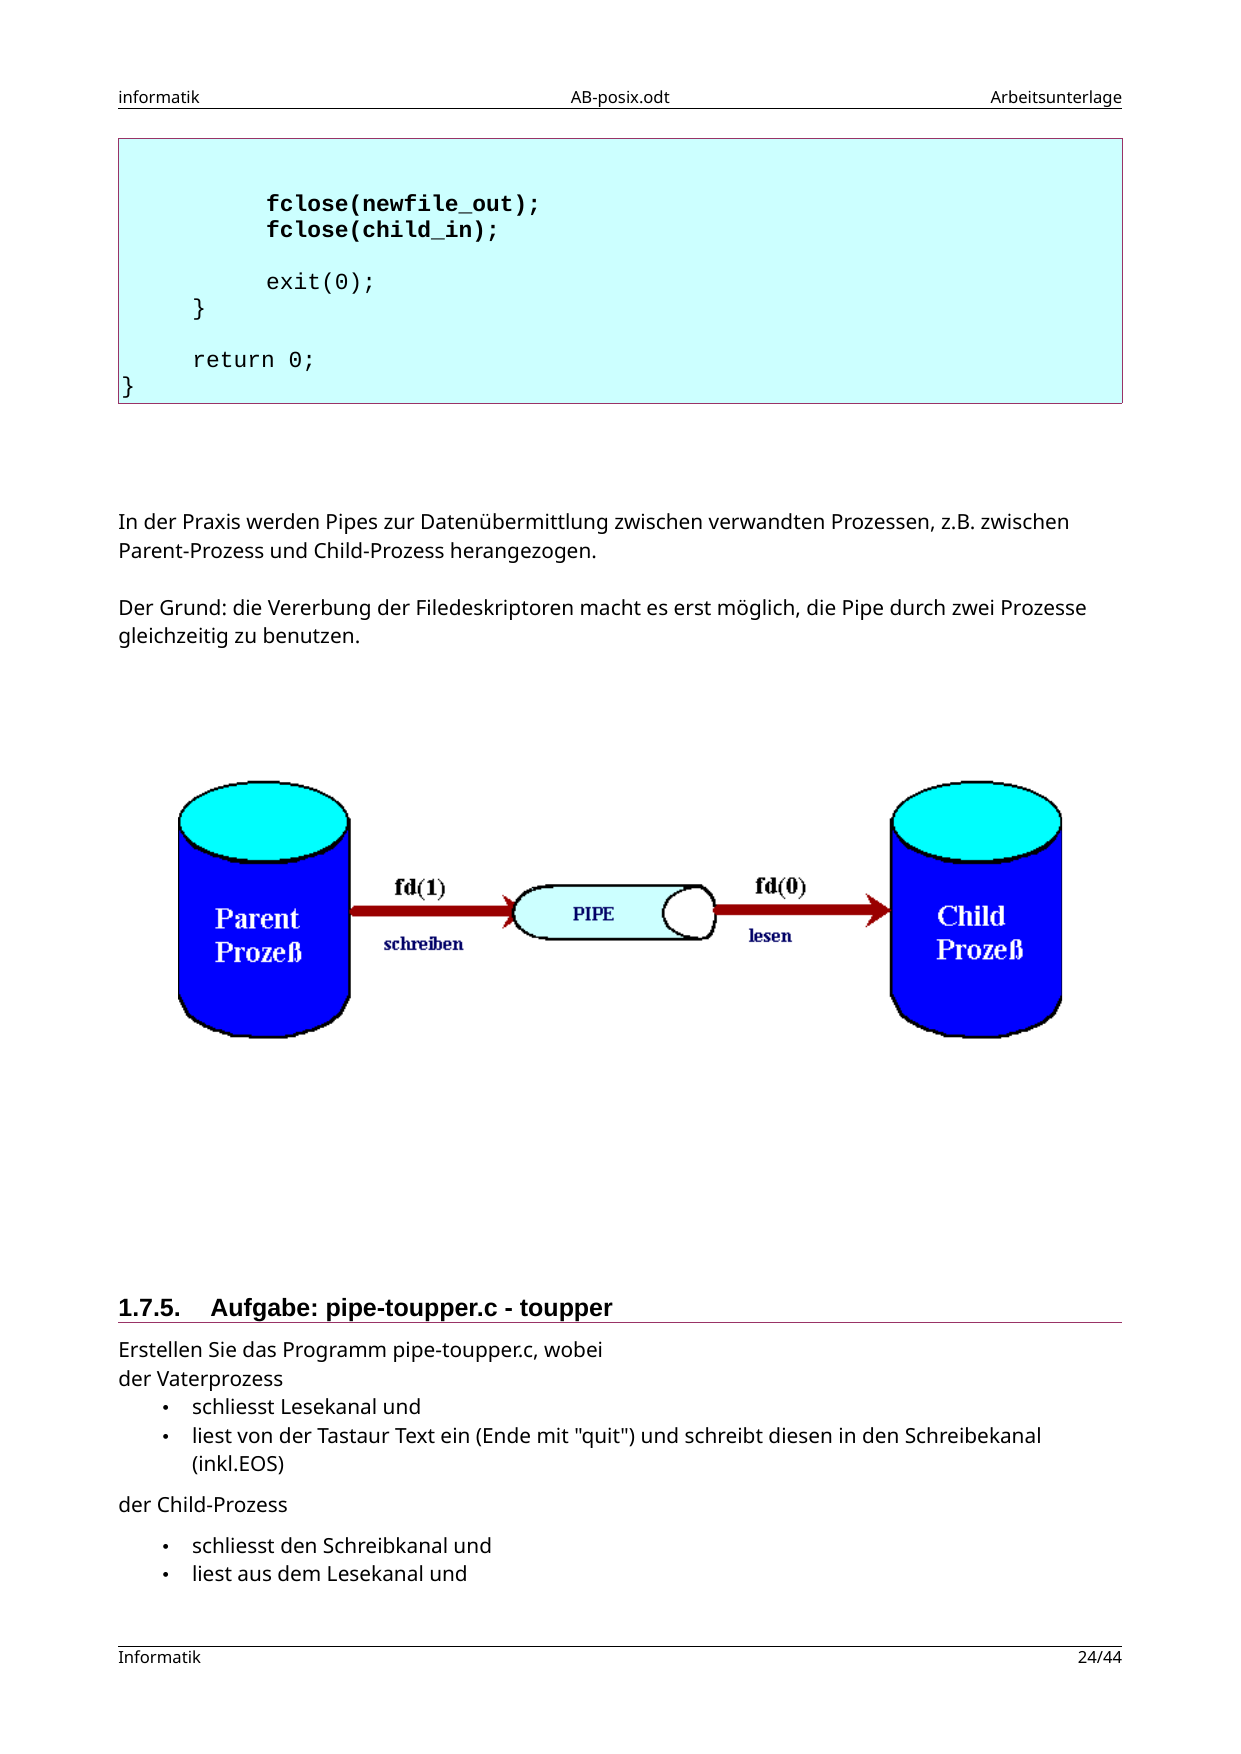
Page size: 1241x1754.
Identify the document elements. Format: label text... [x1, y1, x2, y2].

text Erstellen Sie das Programm pipe-toupper.c, wobei der Vaterprozess [118, 1336, 1122, 1392]
subtitle Aufgabe: pipe-toupper.c - toupper [118, 1293, 1122, 1322]
list schliesst den Schreibkanal und [162, 1531, 1122, 1559]
text fclose(newfile_out); [119, 190, 1122, 216]
list liest aus dem Lesekanal und [162, 1559, 1122, 1588]
text } [119, 293, 1122, 319]
text Der Grund: die Vererbung der Filedeskriptoren macht es erst möglich, die Pipe durch zwei Prozesse gleichzeitig zu benutzen. [118, 593, 1122, 650]
text return 0; [119, 345, 1122, 371]
text fclose(child_in); [119, 216, 1122, 242]
list schliesst Lesekanal und [162, 1392, 1122, 1421]
list liest von der Tastaur Text ein (Ende mit "quit") und schreibt diesen in den Schreibekanal (inkl.EOS) [162, 1421, 1122, 1478]
text In der Praxis werden Pipes zur Datenübermittlung zwischen verwandten Prozessen, z.B. zwischen Parent-Prozess und Child-Prozess herangezogen. [118, 451, 1122, 564]
text der Child-Prozess [118, 1490, 1122, 1518]
text } [119, 371, 1122, 403]
picture [178, 735, 1063, 1126]
text exit(0); [119, 268, 1122, 293]
